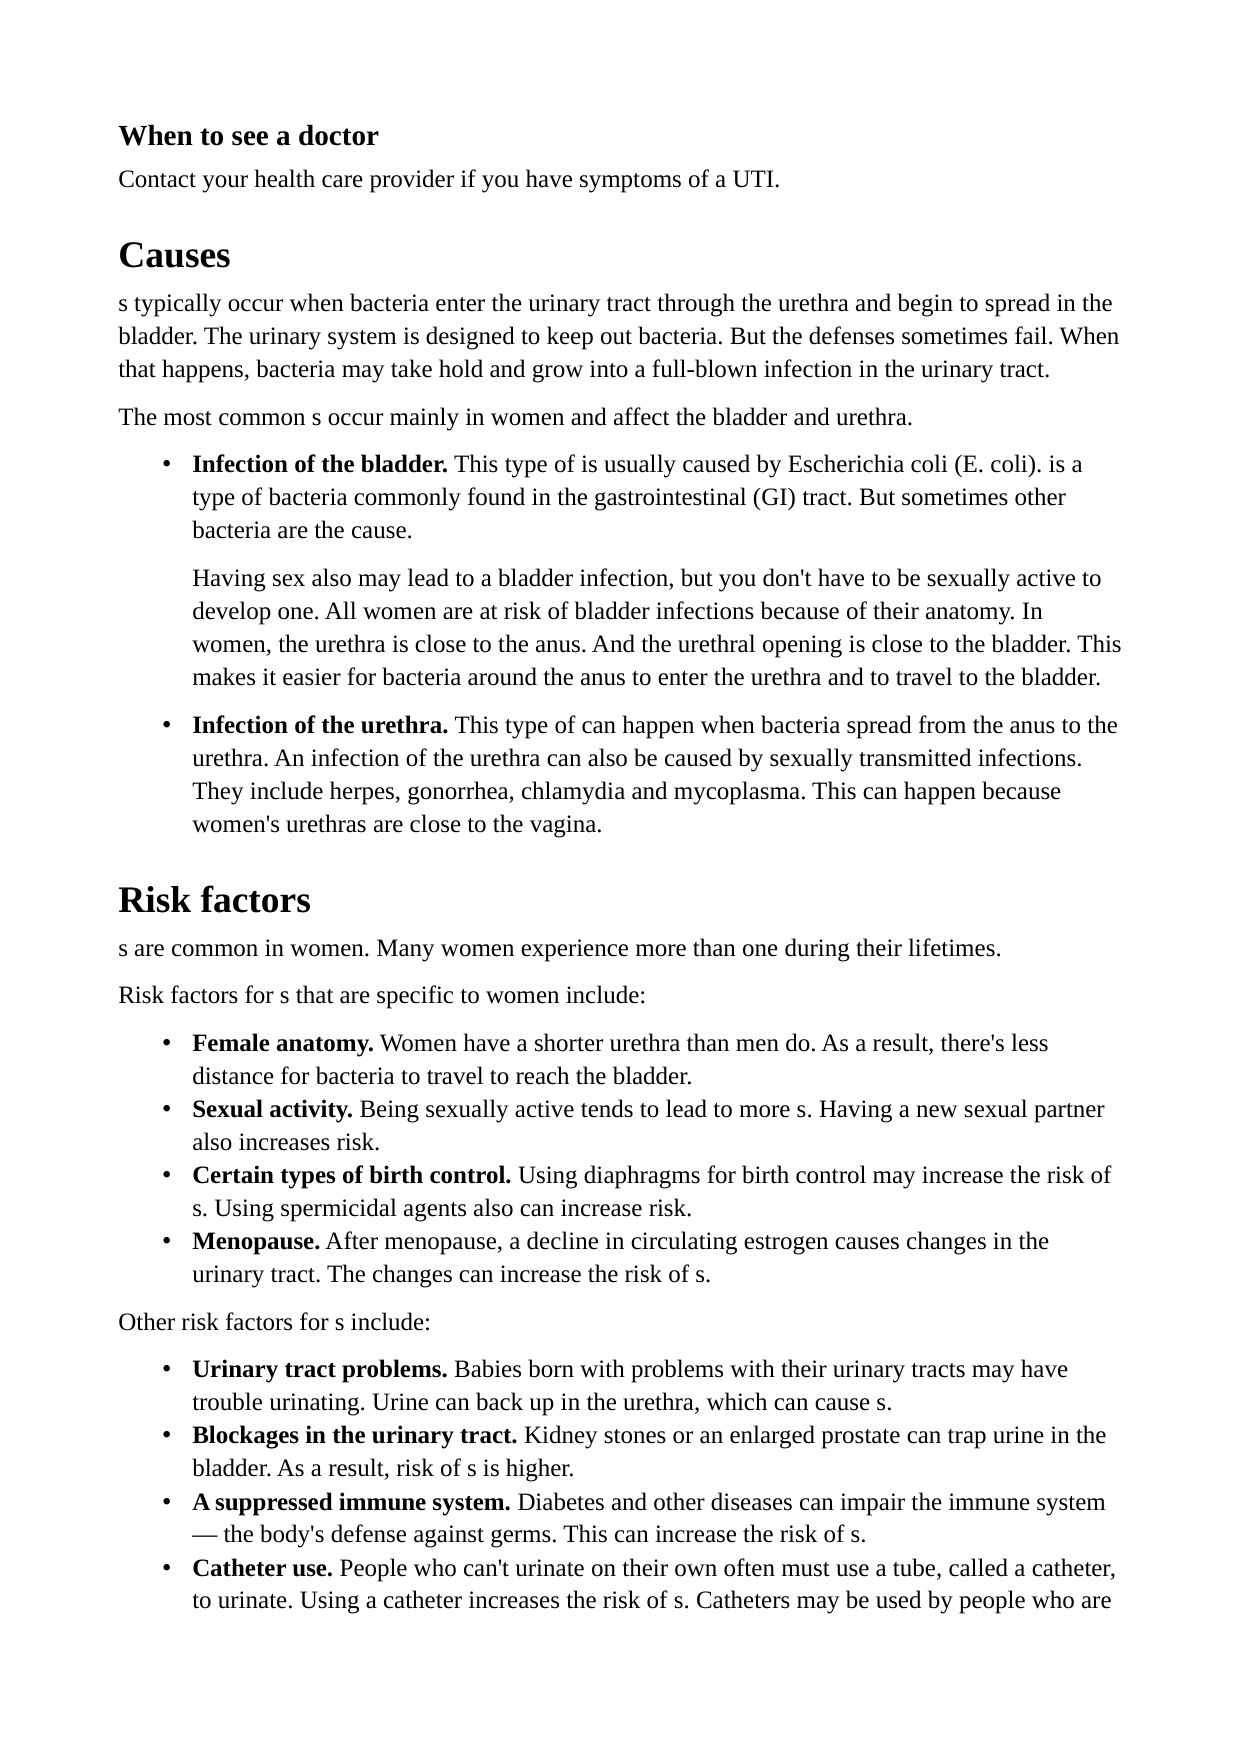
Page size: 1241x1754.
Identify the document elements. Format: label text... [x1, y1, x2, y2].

list Infection of the bladder. This type of is usually caused by Escherichia coli (E. coli). is a type of bacteria commonly found in the gastrointestinal (GI) tract. But sometimes other bacteria are the cause. [162, 449, 1122, 544]
list Certain types of birth control. Using diaphragms for birth control may increase the risk of s. Using spermicidal agents also can increase risk. [162, 1160, 1122, 1222]
list Sexual activity. Being sexually active tends to lead to more s. Having a new sexual partner also increases risk. [162, 1094, 1122, 1156]
list Urinary tract problems. Babies born with problems with their urinary tracts may have trouble urinating. Urine can back up in the urethra, which can cause s. [162, 1354, 1122, 1416]
list Blockages in the urinary tract. Kidney stones or an enlarged prostate can trap urine in the bladder. As a result, risk of s is higher. [162, 1421, 1122, 1482]
list Catheter use. People who can't urinate on their own often must use a tube, called a catheter, to urinate. Using a catheter increases the risk of s. Catheters may be used by people who are [162, 1553, 1122, 1614]
text The most common s occur mainly in women and affect the bladder and urethra. [118, 402, 1122, 431]
list Menopause. After menopause, a decline in circulating estrogen causes changes in the urinary tract. The changes can increase the risk of s. [162, 1226, 1122, 1288]
list Female anatomy. Women have a shorter urethra than men do. As a result, there's less distance for bacteria to travel to reach the bladder. [162, 1028, 1122, 1090]
list Having sex also may lead to a bladder infection, but you don't have to be sexually active to develop one. All women are at risk of bladder infections because of their anatomy. In women, the urethra is close to the anus. And the urethral opening is close to the bladder. This makes it easier for bacteria around the anus to enter the urethra and to travel to the bladder. [162, 563, 1122, 691]
text Other risk factors for s include: [118, 1307, 1122, 1336]
subtitle When to see a doctor [118, 118, 1122, 152]
text Contact your health care provider if you have symptoms of a UTI. [118, 164, 1122, 193]
text Risk factors for s that are specific to women include: [118, 981, 1122, 1009]
subtitle Risk factors [118, 877, 1122, 920]
list Infection of the urethra. This type of can happen when bacteria spread from the anus to the urethra. An infection of the urethra can also be caused by sexually transmitted infections. They include herpes, gonorrhea, chlamydia and mycoplasma. This can happen because women's urethras are close to the vagina. [162, 710, 1122, 838]
text s are common in women. Many women experience more than one during their lifetimes. [118, 933, 1122, 962]
subtitle Causes [118, 233, 1122, 276]
text s typically occur when bacteria enter the urinary tract through the urethra and begin to spread in the bladder. The urinary system is designed to keep out bacteria. But the defenses sometimes fail. When that happens, bacteria may take hold and grow into a full-blown infection in the urinary tract. [118, 288, 1122, 383]
list A suppressed immune system. Diabetes and other diseases can impair the immune system — the body's defense against germs. This can increase the risk of s. [162, 1487, 1122, 1548]
